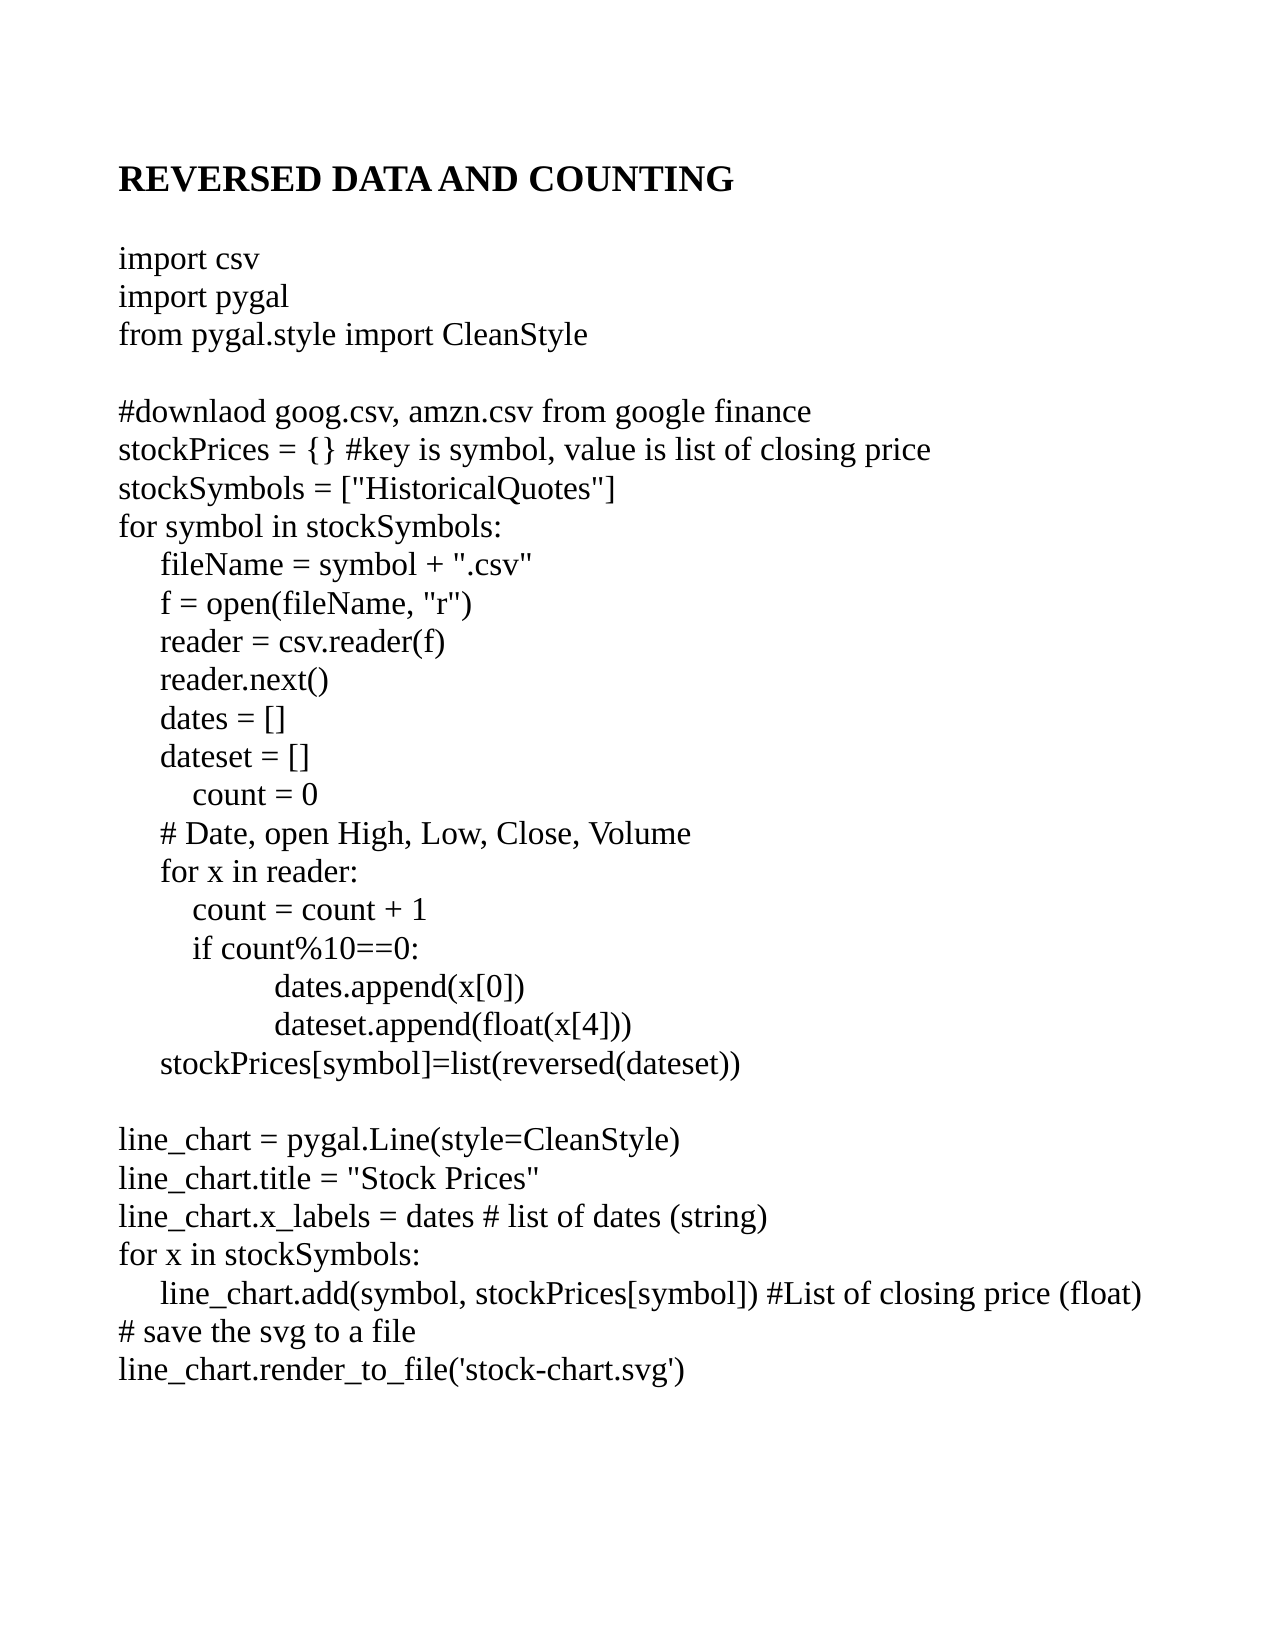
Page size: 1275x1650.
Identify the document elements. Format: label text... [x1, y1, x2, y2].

text count = count + 1 [118, 889, 1157, 928]
text line_chart = pygal.Line(style=CleanStyle) [118, 1119, 1157, 1158]
text dateset.append(float(x[4])) [118, 1004, 1157, 1043]
text dateset = [] [118, 736, 1157, 774]
text if count%10==0: [118, 928, 1157, 966]
text stockPrices = {} #key is symbol, value is list of closing price [118, 429, 1157, 468]
text REVERSED DATA AND COUNTING [118, 156, 1157, 199]
text count = 0 [118, 774, 1157, 813]
text f = open(fileName, "r") [118, 583, 1157, 621]
text # save the svg to a file [118, 1311, 1157, 1349]
text reader = csv.reader(f) [118, 621, 1157, 659]
text for x in stockSymbols: [118, 1234, 1157, 1273]
text dates.append(x[0]) [118, 966, 1157, 1004]
text for x in reader: [118, 851, 1157, 889]
text stockPrices[symbol]=list(reversed(dateset)) [118, 1043, 1157, 1081]
text from pygal.style import CleanStyle [118, 314, 1157, 353]
text import pygal [118, 276, 1157, 314]
text for symbol in stockSymbols: [118, 506, 1157, 544]
text line_chart.x_labels = dates # list of dates (string) [118, 1196, 1157, 1234]
text fileName = symbol + ".csv" [118, 544, 1157, 583]
text #downlaod goog.csv, amzn.csv from google finance [118, 391, 1157, 429]
text # Date, open High, Low, Close, Volume [118, 813, 1157, 851]
text line_chart.render_to_file('stock-chart.svg') [118, 1349, 1157, 1388]
text line_chart.add(symbol, stockPrices[symbol]) #List of closing price (float) [118, 1273, 1157, 1311]
text dates = [] [118, 698, 1157, 736]
text line_chart.title = "Stock Prices" [118, 1158, 1157, 1196]
text stockSymbols = ["HistoricalQuotes"] [118, 468, 1157, 506]
text import csv [118, 238, 1157, 276]
text reader.next() [118, 659, 1157, 698]
